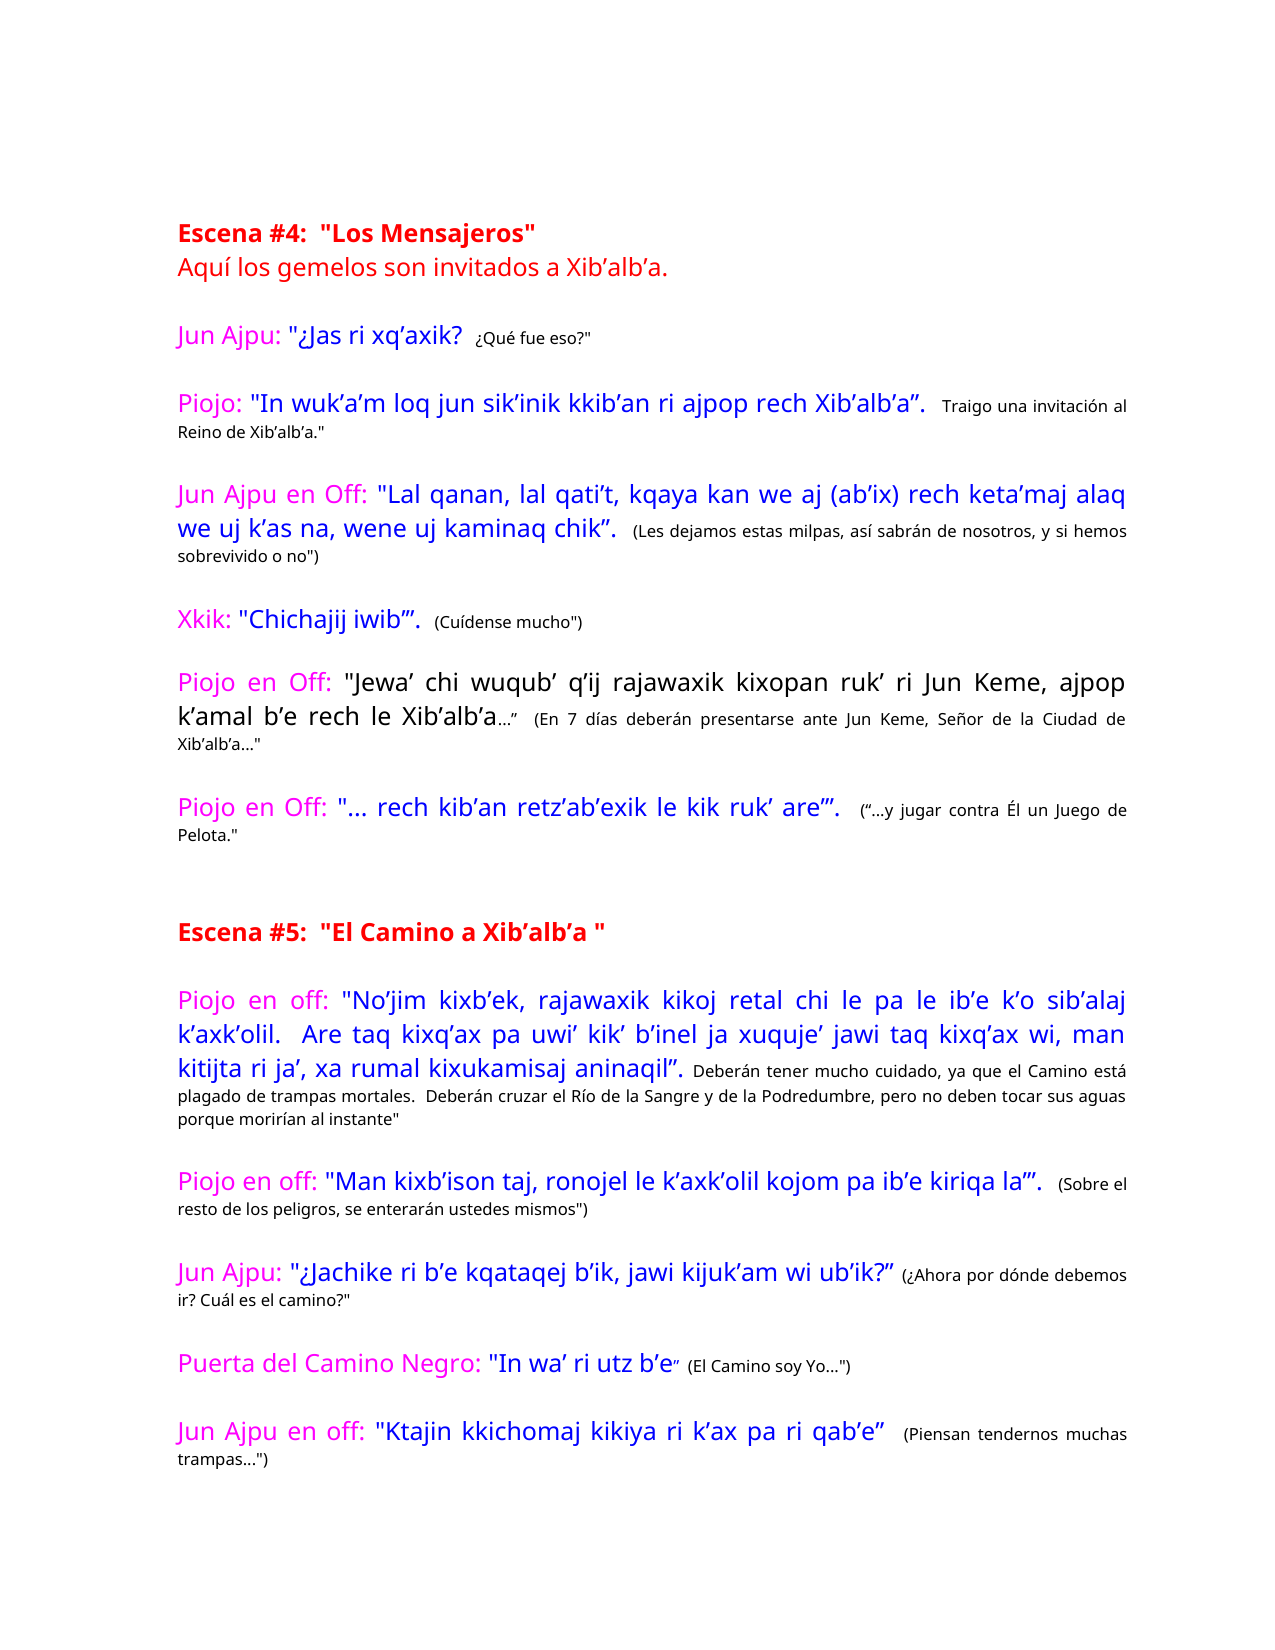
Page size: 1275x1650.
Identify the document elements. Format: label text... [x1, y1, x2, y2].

text Jun Ajpu: "¿Jas ri xq’axik? ¿Qué fue eso?" [177, 318, 1127, 352]
text Aquí los gemelos son invitados a Xib’alb’a. [177, 250, 1127, 284]
text Piojo en off: "Man kixb’ison taj, ronojel le k’axk’olil kojom pa ib’e kiriqa la’”. (Sobre el resto de los peligros, se enterarán ustedes mismos") [177, 1164, 1127, 1221]
text Puerta del Camino Negro: "In wa’ ri utz b’e” (El Camino soy Yo...") [177, 1346, 1127, 1380]
subtitle Escena #5: "El Camino a Xib’alb’a " [177, 914, 1127, 948]
text Xkik: "Chichajij iwib’”. (Cuídense mucho") [177, 602, 1127, 636]
text Piojo en off: "No’jim kixb’ek, rajawaxik kikoj retal chi le pa le ib’e k’o sib’alaj k’axk’olil. Are taq kixq’ax pa uwi’ kik’ b’inel ja xuquje’ jawi taq kixq’ax wi, man kitijta ri ja’, xa rumal kixukamisaj aninaqil”. Deberán tener mucho cuidado, ya que el Camino está plagado de trampas mortales. Deberán cruzar el Río de la Sangre y de la Podredumbre, pero no deben tocar sus aguas porque morirían al instante" [177, 982, 1127, 1130]
text Piojo: "In wuk’a’m loq jun sik’inik kkib’an ri ajpop rech Xib’alb’a”. Traigo una invitación al Reino de Xib’alb’a." [177, 386, 1127, 443]
text Piojo en Off: "Jewa’ chi wuqub’ q’ij rajawaxik kixopan ruk’ ri Jun Keme, ajpop k’amal b’e rech le Xib’alb’a...” (En 7 días deberán presentarse ante Jun Keme, Señor de la Ciudad de Xib’alb’a..." [177, 664, 1127, 755]
text Jun Ajpu en off: "Ktajin kkichomaj kikiya ri k’ax pa ri qab’e” (Piensan tendernos muchas trampas...") [177, 1414, 1127, 1471]
text Piojo en Off: "... rech kib’an retz’ab’exik le kik ruk’ are’”. (“...y jugar contra Él un Juego de Pelota." [177, 789, 1127, 846]
text Jun Ajpu en Off: "Lal qanan, lal qati’t, kqaya kan we aj (ab’ix) rech keta’maj alaq we uj k’as na, wene uj kaminaq chik”. (Les dejamos estas milpas, así sabrán de nosotros, y si hemos sobrevivido o no") [177, 477, 1127, 568]
text Escena #4: "Los Mensajeros" [177, 216, 1127, 250]
text Jun Ajpu: "¿Jachike ri b’e kqataqej b’ik, jawi kijuk’am wi ub’ik?” (¿Ahora por dónde debemos ir? Cuál es el camino?" [177, 1255, 1127, 1312]
